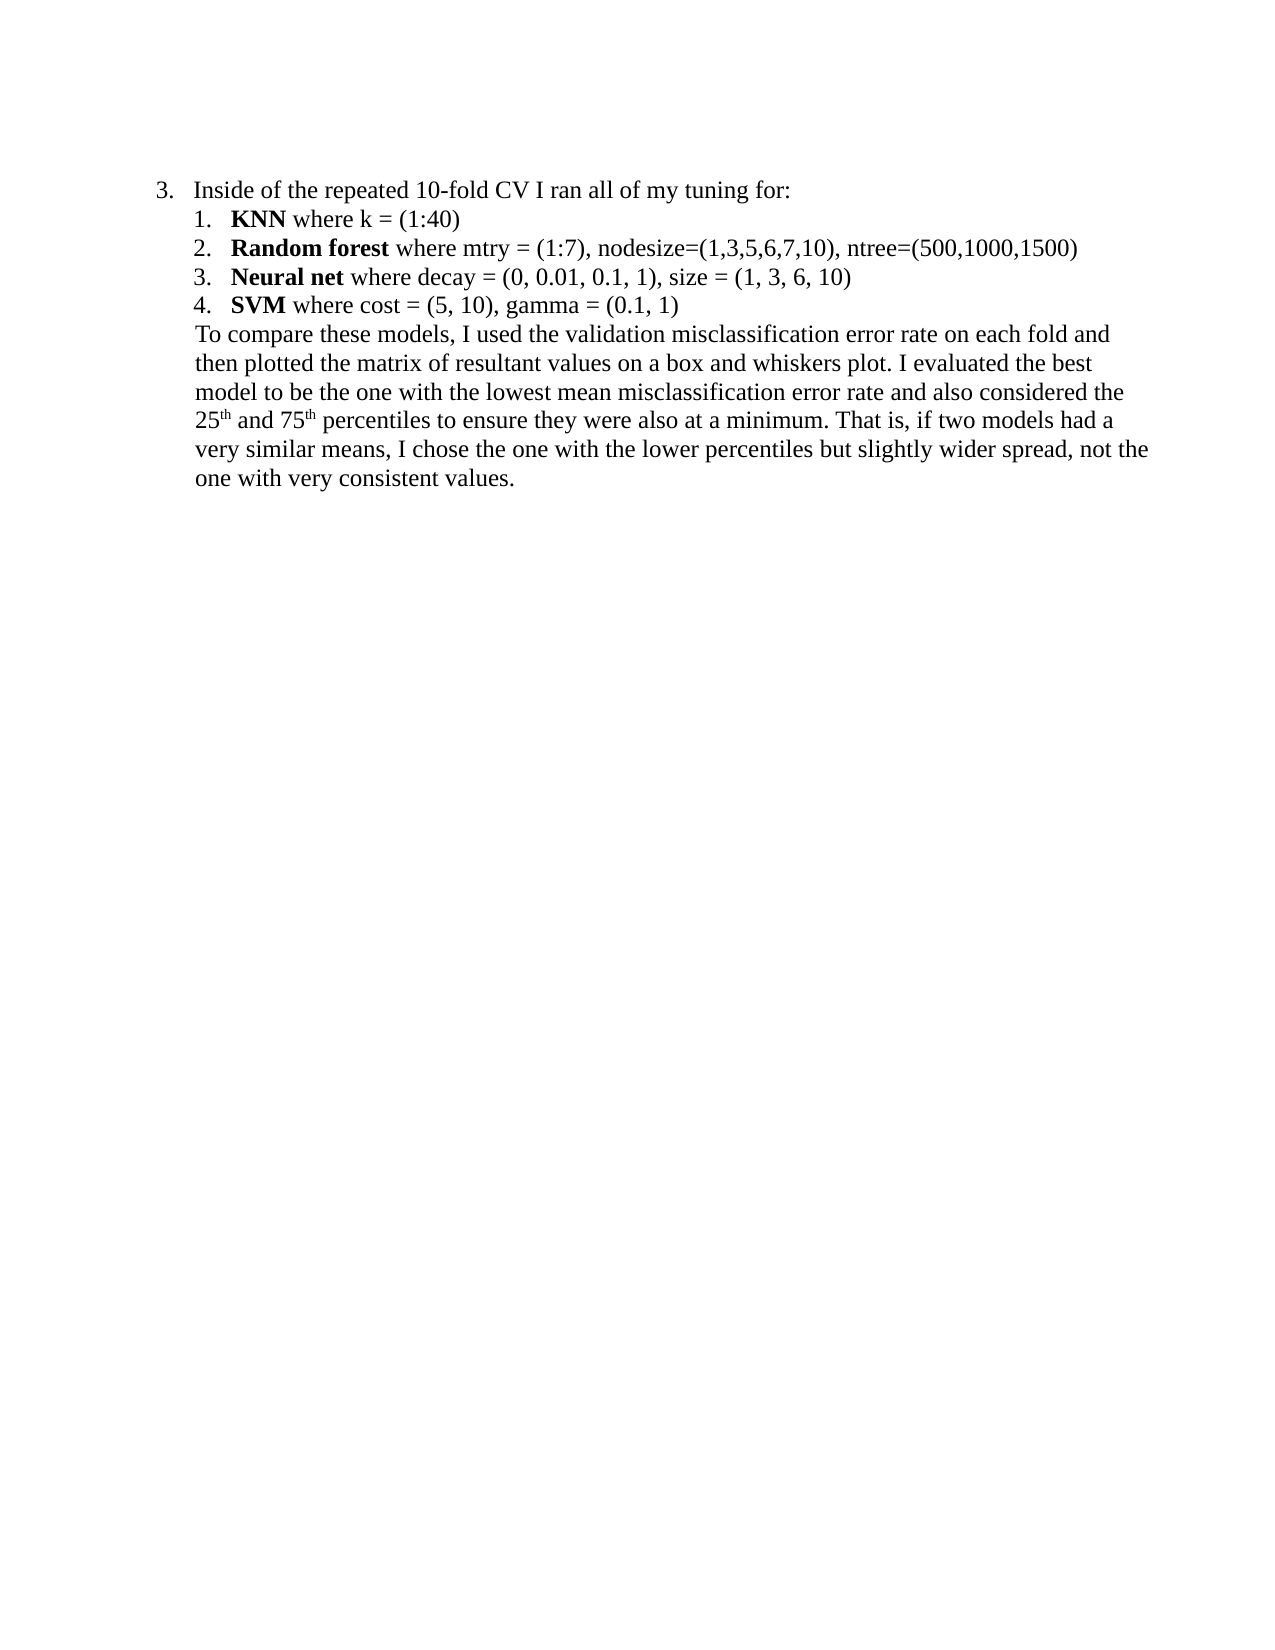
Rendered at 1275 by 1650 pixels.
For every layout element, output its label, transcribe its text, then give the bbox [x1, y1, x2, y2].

list SVM where cost = (5, 10), gamma = (0.1, 1) [193, 291, 1157, 319]
list Inside of the repeated 10-fold CV I ran all of my tuning for: [156, 176, 1157, 204]
list Random forest where mtry = (1:7), nodesize=(1,3,5,6,7,10), ntree=(500,1000,1500) [193, 233, 1157, 262]
list To compare these models, I used the validation misclassification error rate on each fold and then plotted the matrix of resultant values on a box and whiskers plot. I evaluated the best model to be the one with the lowest mean misclassification error rate and also considered the 25th and 75th percentiles to ensure they were also at a minimum. That is, if two models had a very similar means, I chose the one with the lower percentiles but slightly wider spread, not the one with very consistent values. [159, 319, 1157, 492]
list KNN where k = (1:40) [193, 204, 1157, 233]
list Neural net where decay = (0, 0.01, 0.1, 1), size = (1, 3, 6, 10) [193, 262, 1157, 291]
